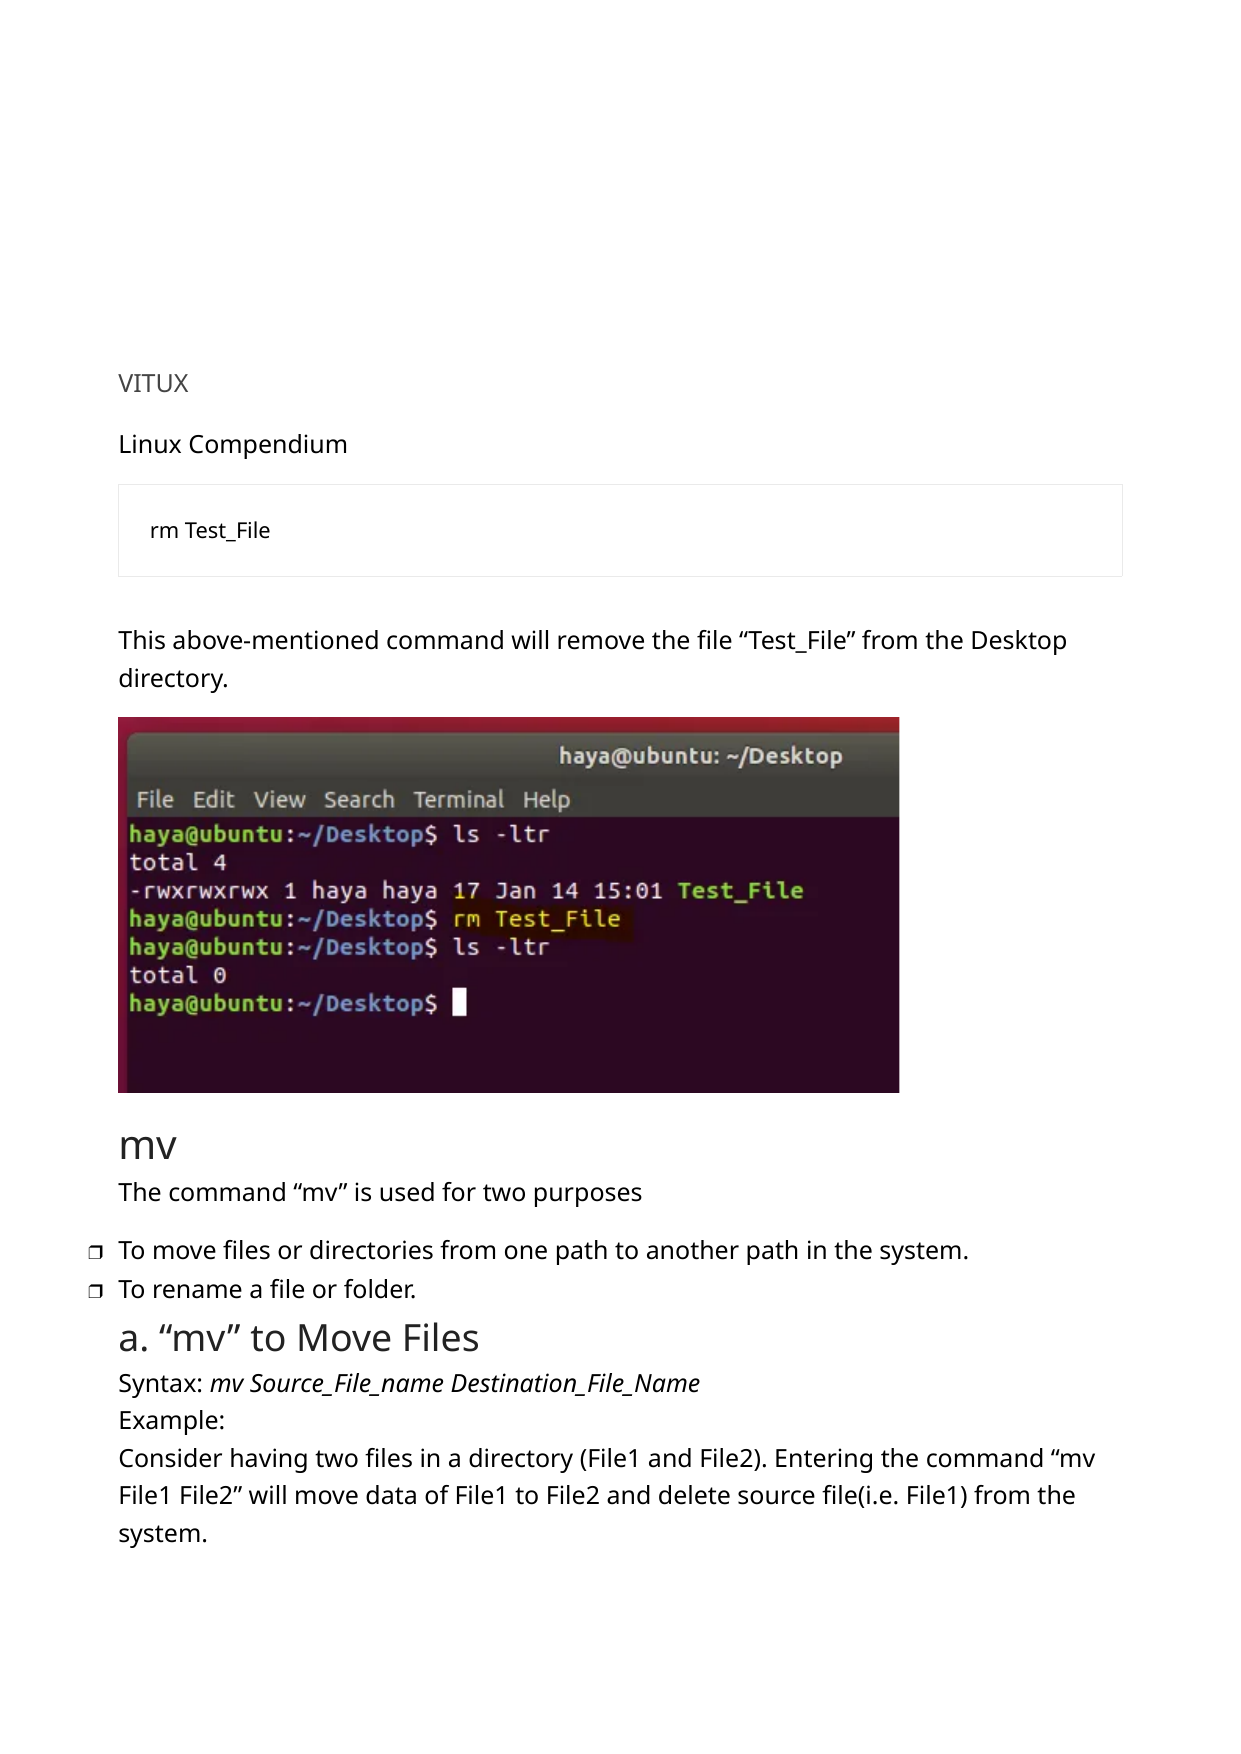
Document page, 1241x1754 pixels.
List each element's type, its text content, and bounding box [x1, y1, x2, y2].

subtitle mv [118, 1116, 1122, 1172]
list To move files or directories from one path to another path in the system. [118, 1232, 1122, 1267]
subtitle a. “mv” to Move Files [118, 1311, 1122, 1362]
text Linux Compendium [118, 423, 1122, 460]
picture [118, 717, 900, 1093]
text rm Test_File [119, 485, 1122, 576]
text The command “mv” is used for two purposes [118, 1172, 1122, 1209]
text Syntax: mv Source_File_name Destination_File_Name Example: Consider having two files in a directory (File1 and File2). Entering the command “mv File1 File2” will move data of File1 to File2 and delete source file(i.e. File1) from the system. [118, 1362, 1122, 1549]
subtitle VITUX [118, 362, 1083, 399]
text This above-mentioned command will remove the file “Test_File” from the Desktop directory. [118, 619, 1122, 694]
list To rename a file or folder. [118, 1272, 1122, 1306]
